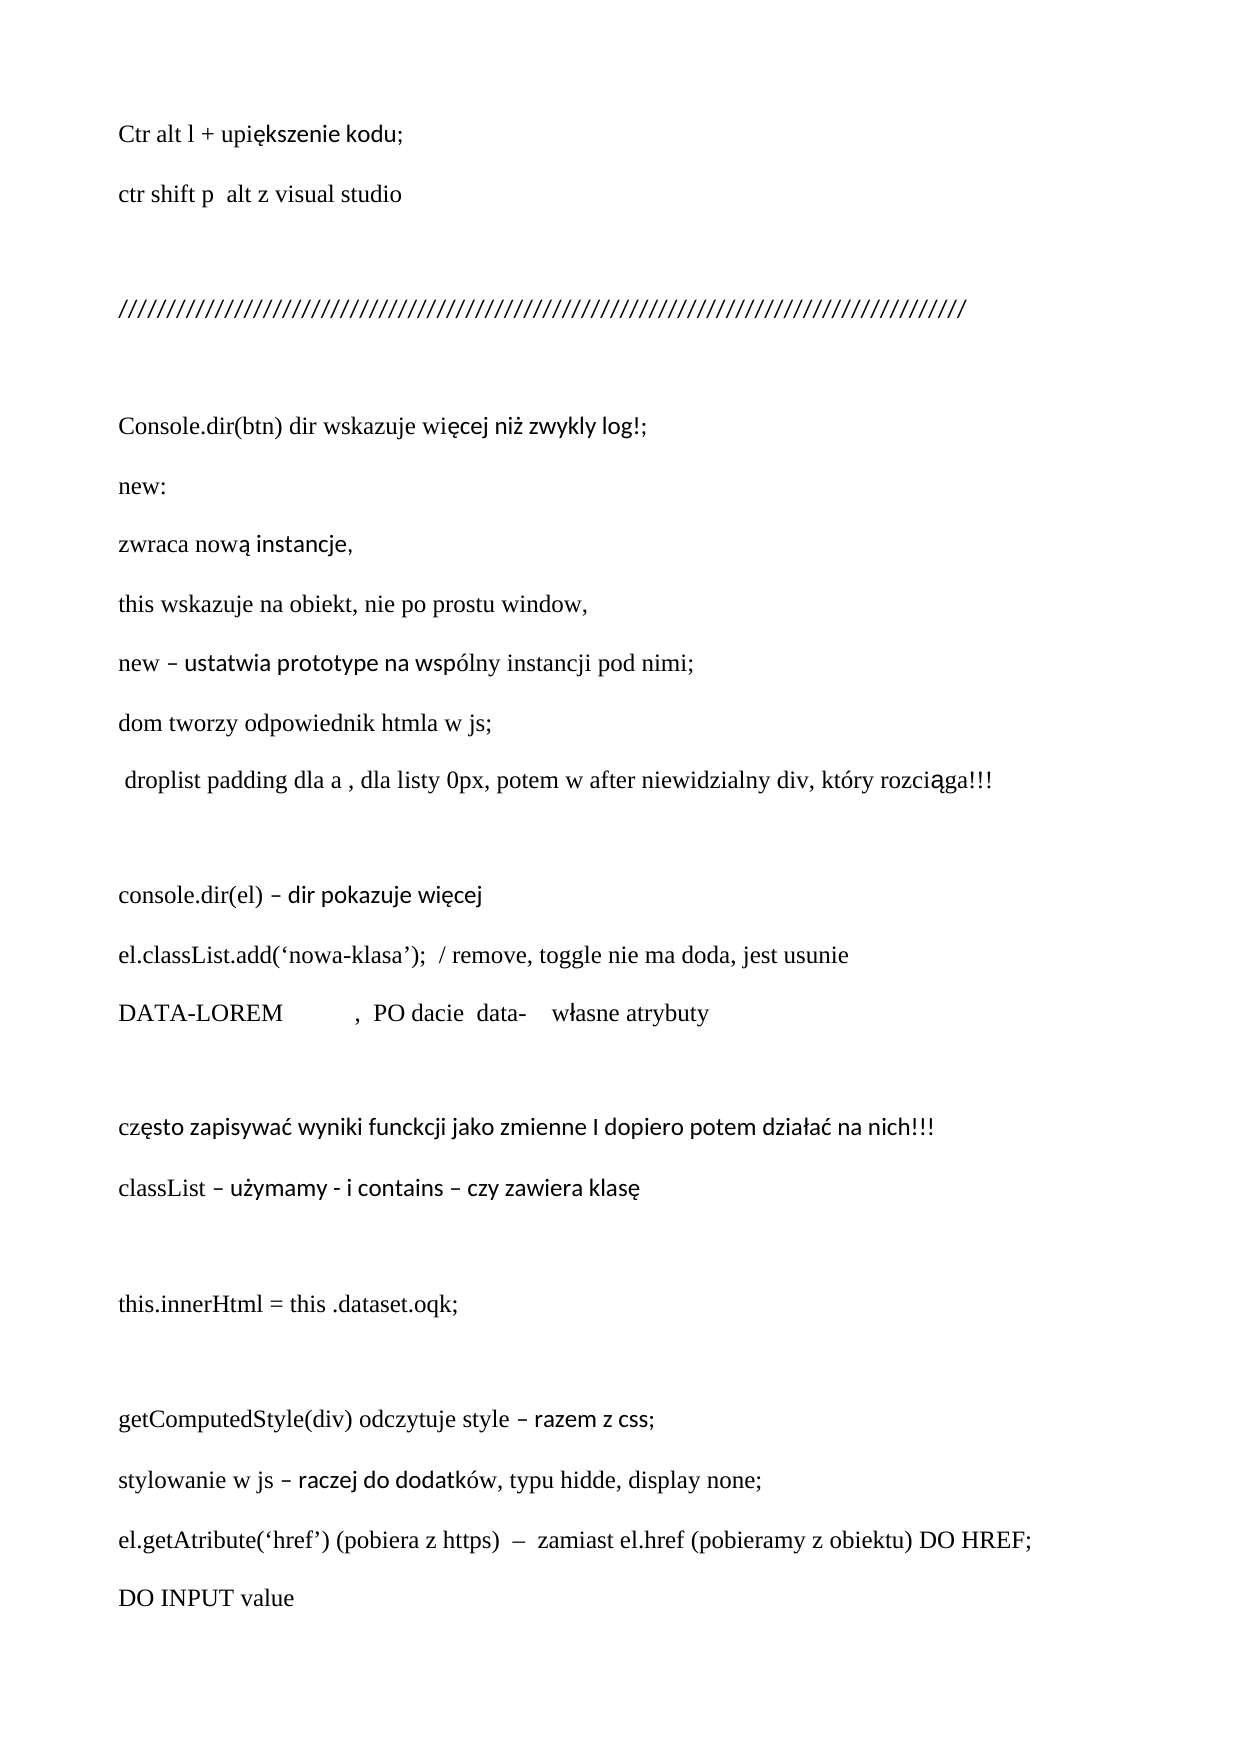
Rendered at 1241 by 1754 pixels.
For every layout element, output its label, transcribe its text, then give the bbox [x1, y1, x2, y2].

text ctr shift p alt z visual studio [118, 179, 1122, 208]
text zwraca nową instancje, [118, 528, 1122, 559]
text new: [118, 471, 1122, 499]
text el.classList.add(‘nowa-klasa’); / remove, toggle nie ma doda, jest usunie [118, 940, 1122, 969]
text DATA-LOREM , PO dacie data- własne atrybuty [118, 998, 1122, 1027]
text Ctr alt l + upiększenie kodu; [118, 118, 1122, 149]
text getComputedStyle(div) odczytuje style – razem z css; [118, 1403, 1122, 1434]
text droplist padding dla a , dla listy 0px, potem w after niewidzialny div, który rozciąga!!! [118, 765, 1122, 794]
text this wskazuje na obiekt, nie po prostu window, [118, 589, 1122, 618]
text //////////////////////////////////////////////////////////////////////////////////////// [118, 293, 1122, 323]
text el.getAtribute(‘href’) (pobiera z https) – zamiast el.href (pobieramy z obiektu) DO HREF; [118, 1525, 1122, 1554]
text dom tworzy odpowiednik htmla w js; [118, 708, 1122, 737]
text Console.dir(btn) dir wskazuje więcej niż zwykly log!; [118, 410, 1122, 440]
text classList – użymamy - i contains – czy zawiera klasę [118, 1172, 1122, 1203]
text często zapisywać wyniki funckcji jako zmienne I dopiero potem działać na nich!!! [118, 1111, 1122, 1142]
text new – ustatwia prototype na wspólny instancji pod nimi; [118, 647, 1122, 677]
text this.innerHtml = this .dataset.oqk; [118, 1289, 1122, 1318]
text console.dir(el) – dir pokazuje więcej [118, 879, 1122, 910]
text stylowanie w js – raczej do dodatków, typu hidde, display none; [118, 1464, 1122, 1495]
text DO INPUT value [118, 1583, 1122, 1611]
